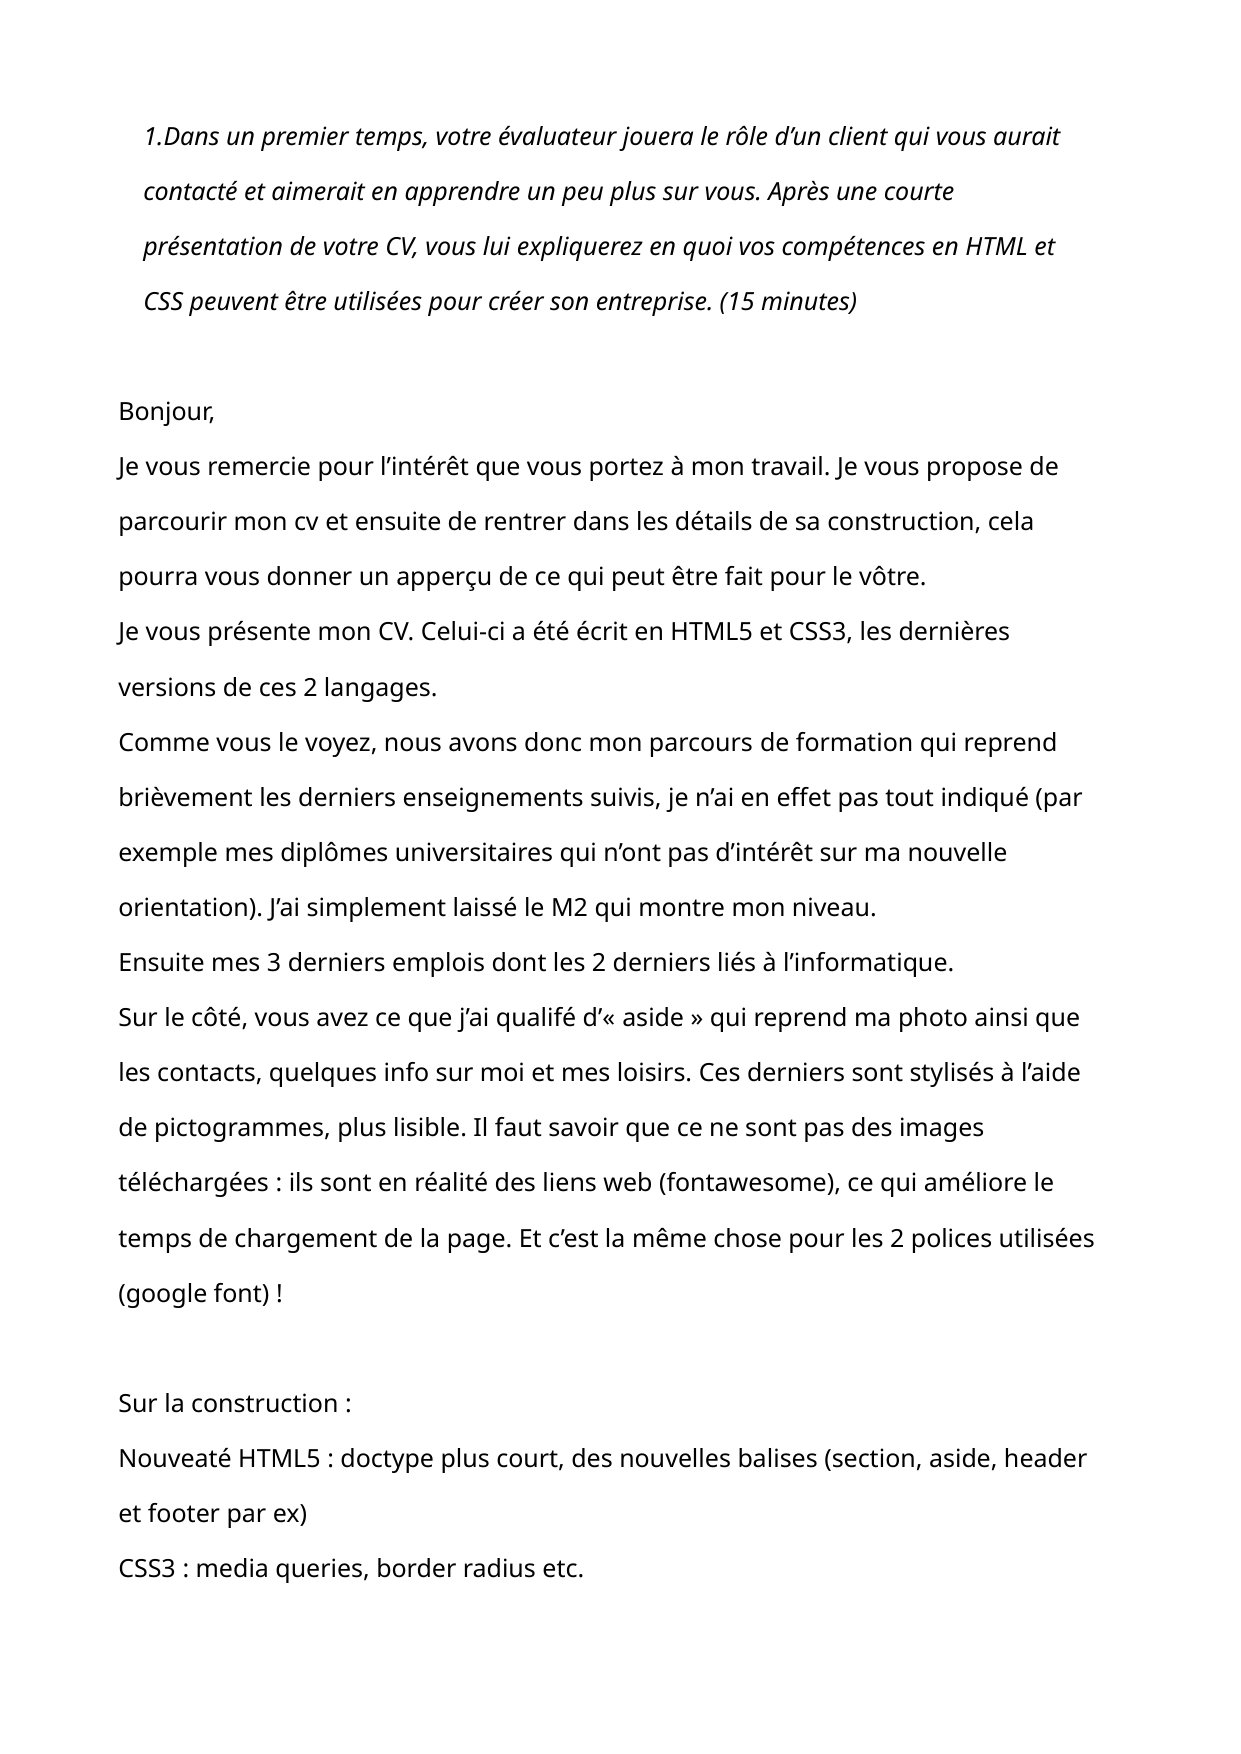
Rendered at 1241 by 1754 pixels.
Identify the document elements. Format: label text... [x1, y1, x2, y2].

text Sur le côté, vous avez ce que j’ai qualifé d’« aside » qui reprend ma photo ainsi que les contacts, quelques info sur moi et mes loisirs. Ces derniers sont stylisés à l’aide de pictogrammes, plus lisible. Il faut savoir que ce ne sont pas des images téléchargées : ils sont en réalité des liens web (fontawesome), ce qui améliore le temps de chargement de la page. Et c’est la même chose pour les 2 polices utilisées (google font) ! [118, 1000, 1097, 1309]
list Dans un premier temps, votre évaluateur jouera le rôle d’un client qui vous aurait contacté et aimerait en apprendre un peu plus sur vous. Après une courte présentation de votre CV, vous lui expliquerez en quoi vos compétences en HTML et CSS peuvent être utilisées pour créer son entreprise. (15 minutes) [118, 118, 1097, 317]
text Comme vous le voyez, nous avons donc mon parcours de formation qui reprend brièvement les derniers enseignements suivis, je n’ai en effet pas tout indiqué (par exemple mes diplômes universitaires qui n’ont pas d’intérêt sur ma nouvelle orientation). J’ai simplement laissé le M2 qui montre mon niveau. [118, 724, 1097, 924]
text Bonjour, [118, 394, 1097, 428]
text Sur la construction : [118, 1386, 1097, 1419]
text Ensuite mes 3 derniers emplois dont les 2 derniers liés à l’informatique. [118, 945, 1097, 979]
text Nouveaté HTML5 : doctype plus court, des nouvelles balises (section, aside, header et footer par ex) [118, 1441, 1097, 1530]
text Je vous présente mon CV. Celui-ci a été écrit en HTML5 et CSS3, les dernières versions de ces 2 langages. [118, 614, 1097, 703]
text CSS3 : media queries, border radius etc. [118, 1551, 1097, 1585]
text Je vous remercie pour l’intérêt que vous portez à mon travail. Je vous propose de parcourir mon cv et ensuite de rentrer dans les détails de sa construction, cela pourra vous donner un apperçu de ce qui peut être fait pour le vôtre. [118, 449, 1097, 593]
